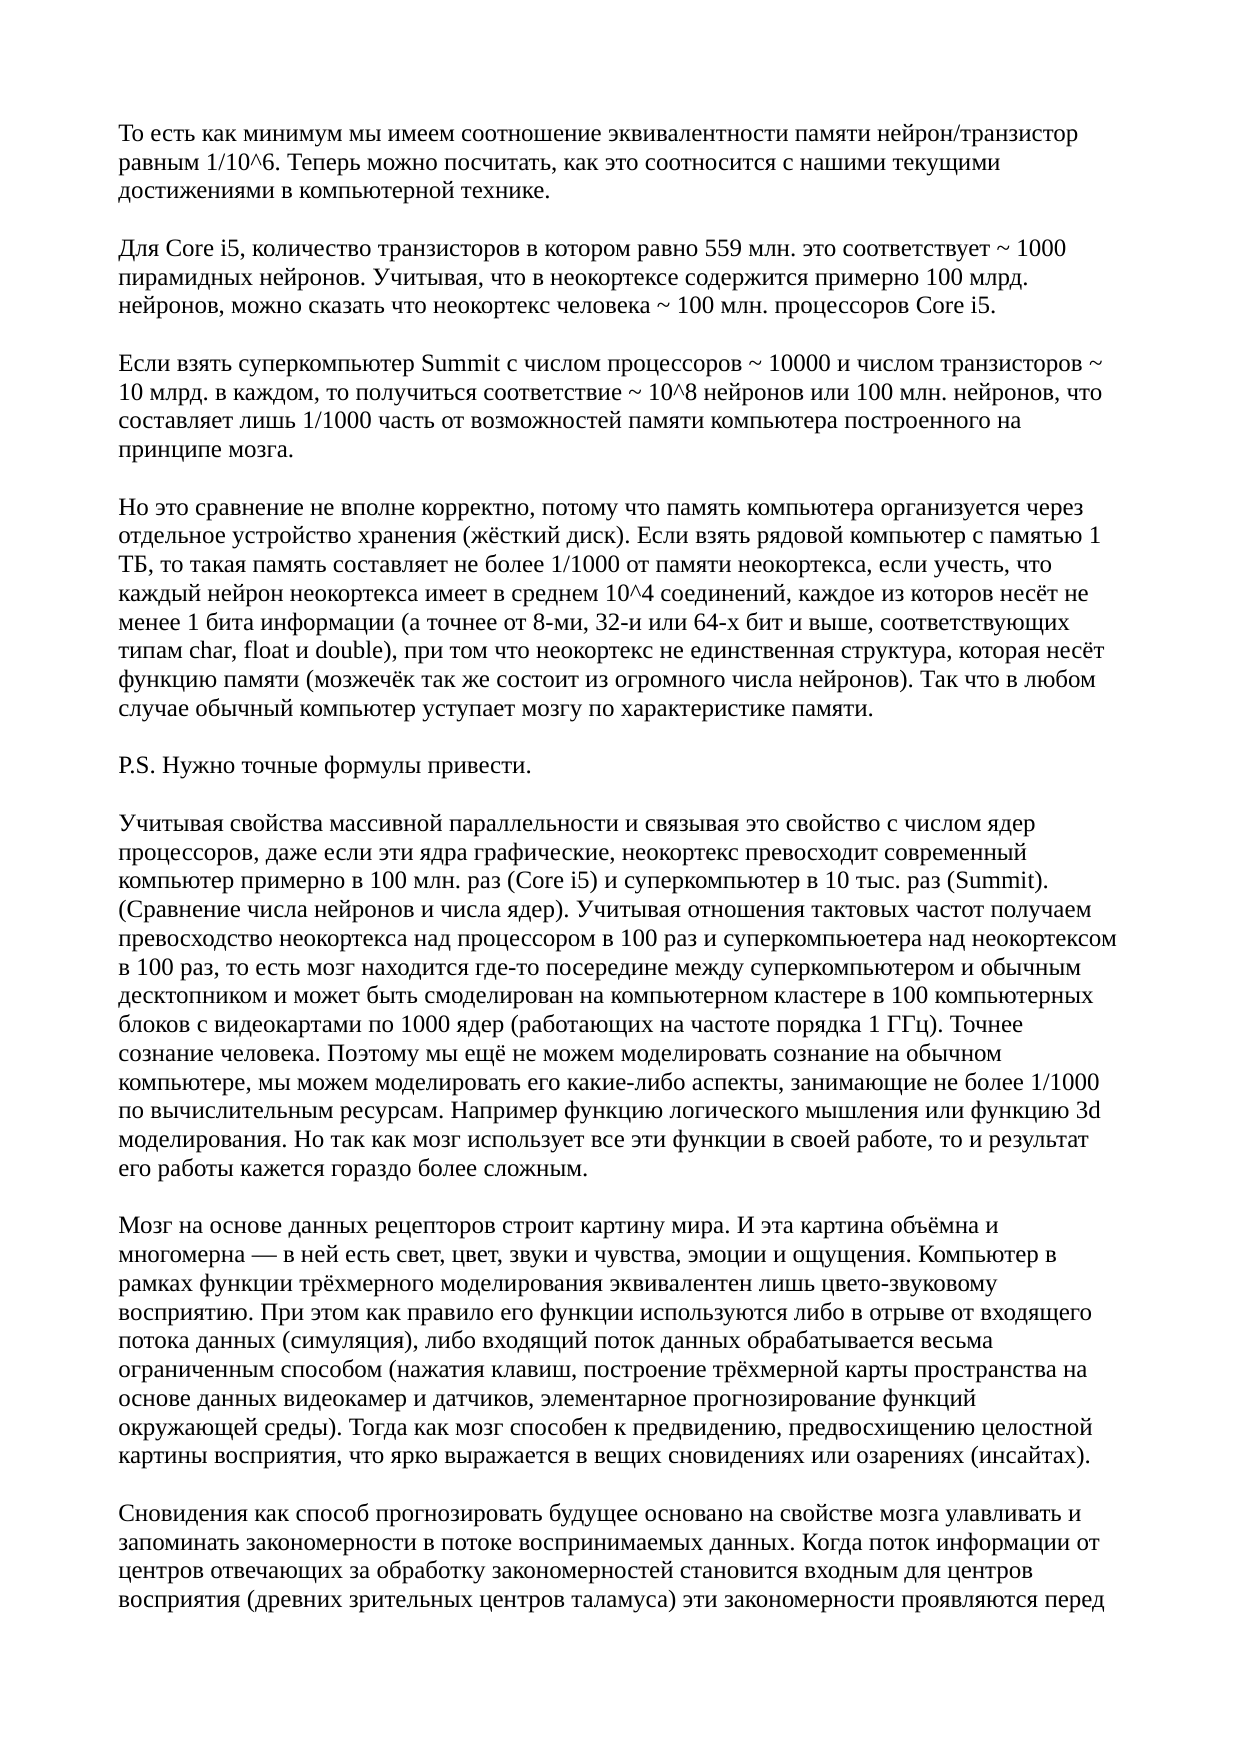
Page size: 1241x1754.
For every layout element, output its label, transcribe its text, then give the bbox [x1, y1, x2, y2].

text P.S. Нужно точные формулы привести. [118, 751, 1122, 779]
text То есть как минимум мы имеем соотношение эквивалентности памяти нейрон/транзистор равным 1/10^6. Теперь можно посчитать, как это соотносится с нашими текущими достижениями в компьютерной технике. [118, 118, 1122, 204]
text Мозг на основе данных рецепторов строит картину мира. И эта картина объёмна и многомерна — в ней есть свет, цвет, звуки и чувства, эмоции и ощущения. Компьютер в рамках функции трёхмерного моделирования эквивалентен лишь цвето-звуковому восприятию. При этом как правило его функции используются либо в отрыве от входящего потока данных (симуляция), либо входящий поток данных обрабатывается весьма ограниченным способом (нажатия клавиш, построение трёхмерной карты пространства на основе данных видеокамер и датчиков, элементарное прогнозирование функций окружающей среды). Тогда как мозг способен к предвидению, предвосхищению целостной картины восприятия, что ярко выражается в вещих сновидениях или озарениях (инсайтах). [118, 1211, 1122, 1469]
text Но это сравнение не вполне корректно, потому что память компьютера организуется через отдельное устройство хранения (жёсткий диск). Если взять рядовой компьютер с памятью 1 ТБ, то такая память составляет не более 1/1000 от памяти неокортекса, если учесть, что каждый нейрон неокортекса имеет в среднем 10^4 соединений, каждое из которов несёт не менее 1 бита информации (а точнее от 8-ми, 32-и или 64-х бит и выше, соответствующих типам char, float и double), при том что неокортекс не единственная структура, которая несёт функцию памяти (мозжечёк так же состоит из огромного числа нейронов). Так что в любом случае обычный компьютер уступает мозгу по характеристике памяти. [118, 492, 1122, 722]
text Сновидения как способ прогнозировать будущее основано на свойстве мозга улавливать и запоминать закономерности в потоке воспринимаемых данных. Когда поток информации от центров отвечающих за обработку закономерностей становится входным для центров восприятия (древних зрительных центров таламуса) эти закономерности проявляются перед [118, 1498, 1122, 1613]
text Для Core i5, количество транзисторов в котором равно 559 млн. это соответствует ~ 1000 пирамидных нейронов. Учитывая, что в неокортексе содержится примерно 100 млрд. нейронов, можно сказать что неокортекс человека ~ 100 млн. процессоров Core i5. [118, 233, 1122, 319]
text Учитывая свойства массивной параллельности и связывая это свойство с числом ядер процессоров, даже если эти ядра графические, неокортекс превосходит современный компьютер примерно в 100 млн. раз (Core i5) и суперкомпьютер в 10 тыс. раз (Summit). (Сравнение числа нейронов и числа ядер). Учитывая отношения тактовых частот получаем превосходство неокортекса над процессором в 100 раз и суперкомпьюетера над неокортексом в 100 раз, то есть мозг находится где-то посередине между суперкомпьютером и обычным десктопником и может быть смоделирован на компьютерном кластере в 100 компьютерных блоков с видеокартами по 1000 ядер (работающих на частоте порядка 1 ГГц). Точнее сознание человека. Поэтому мы ещё не можем моделировать сознание на обычном компьютере, мы можем моделировать его какие-либо аспекты, занимающие не более 1/1000 по вычислительным ресурсам. Например функцию логического мышления или функцию 3d моделирования. Но так как мозг использует все эти функции в своей работе, то и результат его работы кажется гораздо более сложным. [118, 808, 1122, 1182]
text Если взять суперкомпьютер Summit c числом процессоров ~ 10000 и числом транзисторов ~ 10 млрд. в каждом, то получиться соответствие ~ 10^8 нейронов или 100 млн. нейронов, что составляет лишь 1/1000 часть от возможностей памяти компьютера построенного на принципе мозга. [118, 348, 1122, 463]
